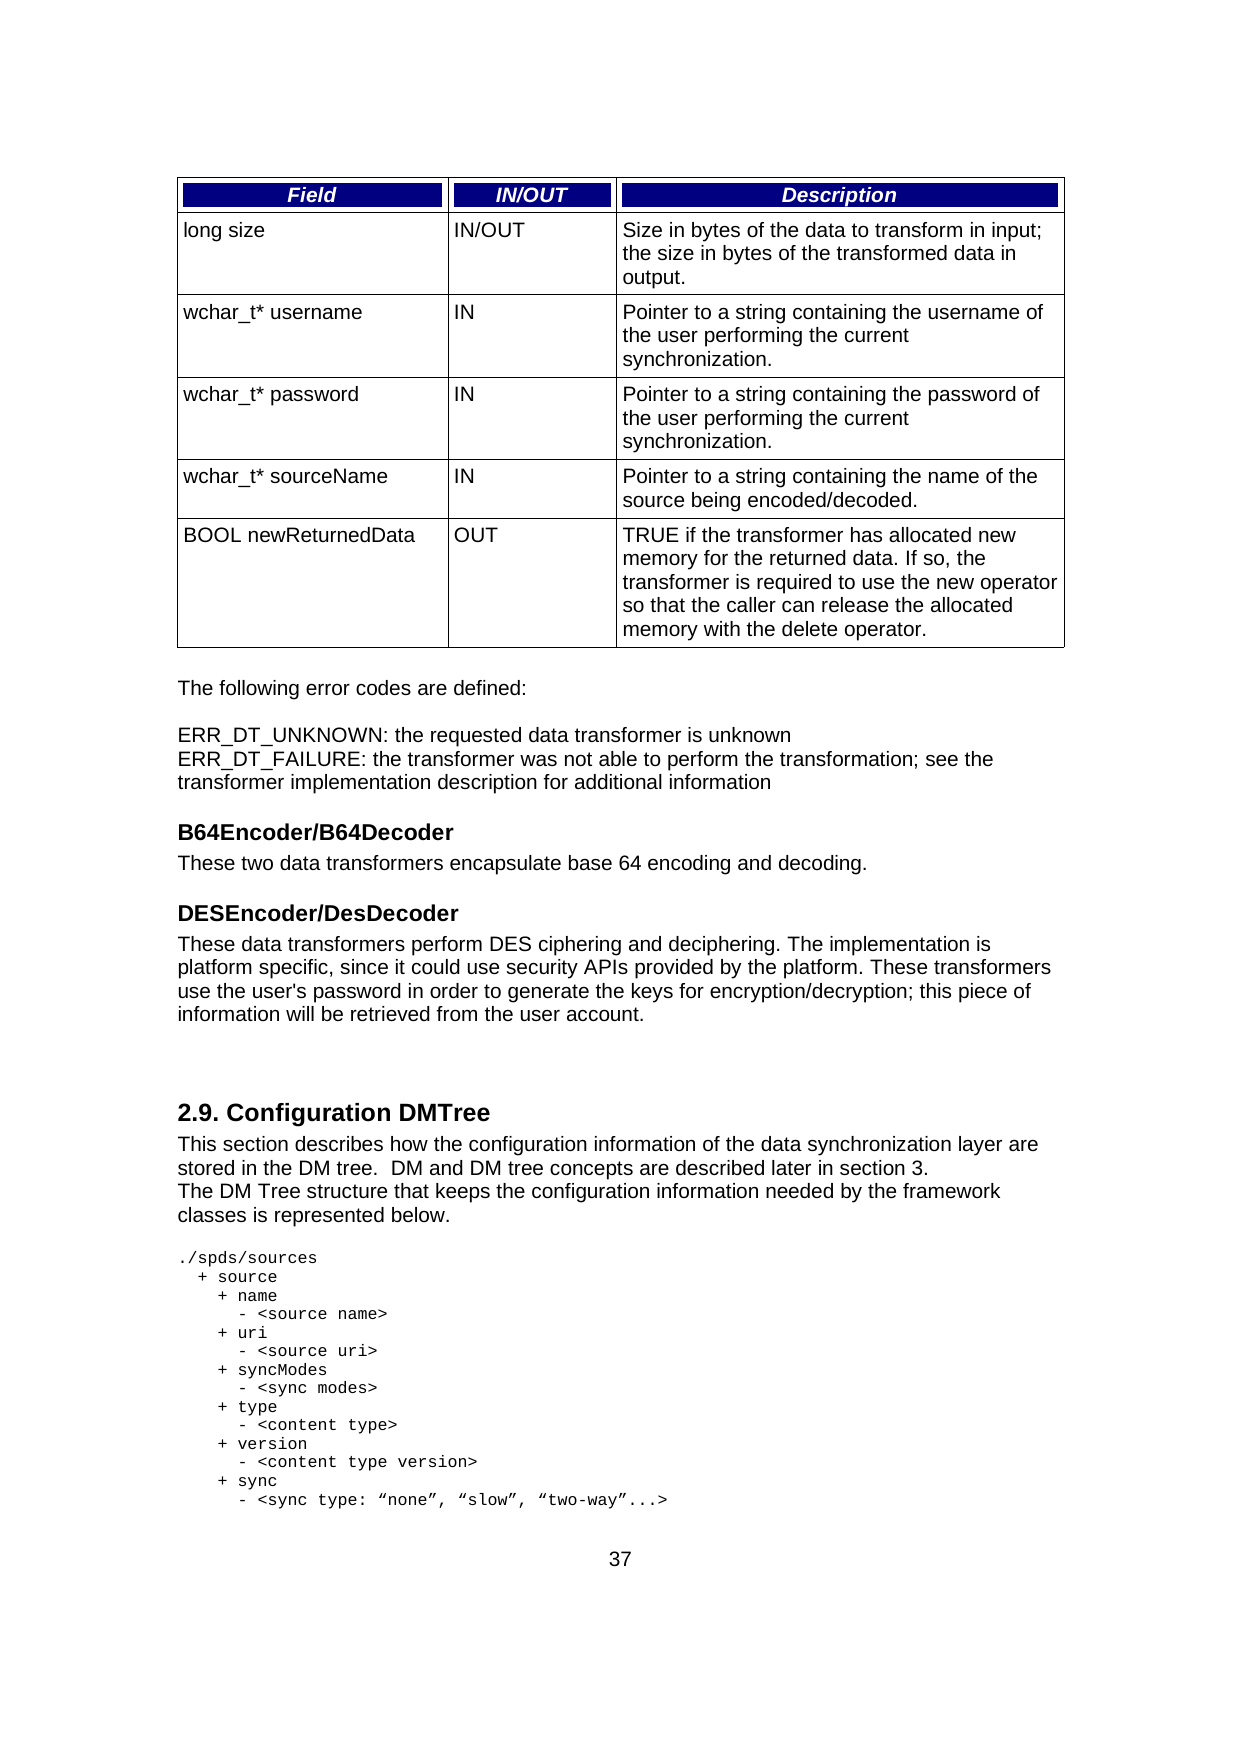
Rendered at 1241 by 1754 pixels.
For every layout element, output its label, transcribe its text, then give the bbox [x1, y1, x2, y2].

text The following error codes are defined: [177, 676, 1063, 700]
text - <content type version> [177, 1454, 1063, 1473]
text + type [177, 1399, 1063, 1417]
text + syncModes [177, 1362, 1063, 1380]
text + name [177, 1287, 1063, 1306]
text The DM Tree structure that keeps the configuration information needed by the framework classes is represented below. [177, 1180, 1063, 1227]
text ERR_DT_FAILURE: the transformer was not able to perform the transformation; see the transformer implementation description for additional information [177, 747, 1063, 794]
subtitle DESEncoder/DesDecoder [177, 900, 1063, 926]
table_cell wchar_t* sourceName [178, 460, 448, 518]
table_cell OUT [449, 519, 616, 647]
table_header Field [178, 178, 448, 212]
table_cell IN [449, 460, 616, 518]
subtitle Configuration DMTree [177, 1098, 1063, 1126]
table_cell wchar_t* password [178, 378, 448, 459]
table_cell Pointer to a string containing the password of the user performing the current synchronization. [617, 378, 1064, 459]
text ./spds/sources [177, 1250, 1063, 1269]
table_header IN/OUT [449, 178, 616, 212]
table_cell long size [178, 213, 448, 294]
text - <source uri> [177, 1343, 1063, 1362]
text + uri [177, 1324, 1063, 1343]
text These data transformers perform DES ciphering and deciphering. The implementation is platform specific, since it could use security APIs provided by the platform. These transformers use the user's password in order to generate the keys for encryption/decryption; this piece of information will be retrieved from the user account. [177, 932, 1063, 1026]
table_cell IN/OUT [449, 213, 616, 294]
text + version [177, 1436, 1063, 1454]
table_header Description [617, 178, 1064, 212]
table_cell IN [449, 378, 616, 459]
text This section describes how the configuration information of the data synchronization layer are stored in the DM tree. DM and DM tree concepts are described later in section 3. [177, 1133, 1063, 1180]
subtitle B64Encoder/B64Decoder [177, 819, 1063, 845]
table_cell Pointer to a string containing the username of the user performing the current synchronization. [617, 295, 1064, 377]
text - <source name> [177, 1306, 1063, 1324]
table_cell Pointer to a string containing the name of the source being encoded/decoded. [617, 460, 1064, 518]
table_cell wchar_t* username [178, 295, 448, 377]
table_cell IN [449, 295, 616, 377]
text + sync [177, 1473, 1063, 1491]
table_cell Size in bytes of the data to transform in input; the size in bytes of the transformed data in output. [617, 213, 1064, 294]
text + source [177, 1269, 1063, 1287]
text - <sync modes> [177, 1380, 1063, 1399]
text ERR_DT_UNKNOWN: the requested data transformer is unknown [177, 723, 1063, 747]
text - <content type> [177, 1417, 1063, 1436]
table_cell BOOL newReturnedData [178, 519, 448, 647]
text - <sync type: “none”, “slow”, “two-way”...> [177, 1491, 1063, 1510]
table_cell TRUE if the transformer has allocated new memory for the returned data. If so, the transformer is required to use the new operator so that the caller can release the allocated memory with the delete operator. [617, 519, 1064, 647]
text These two data transformers encapsulate base 64 encoding and decoding. [177, 851, 1063, 875]
